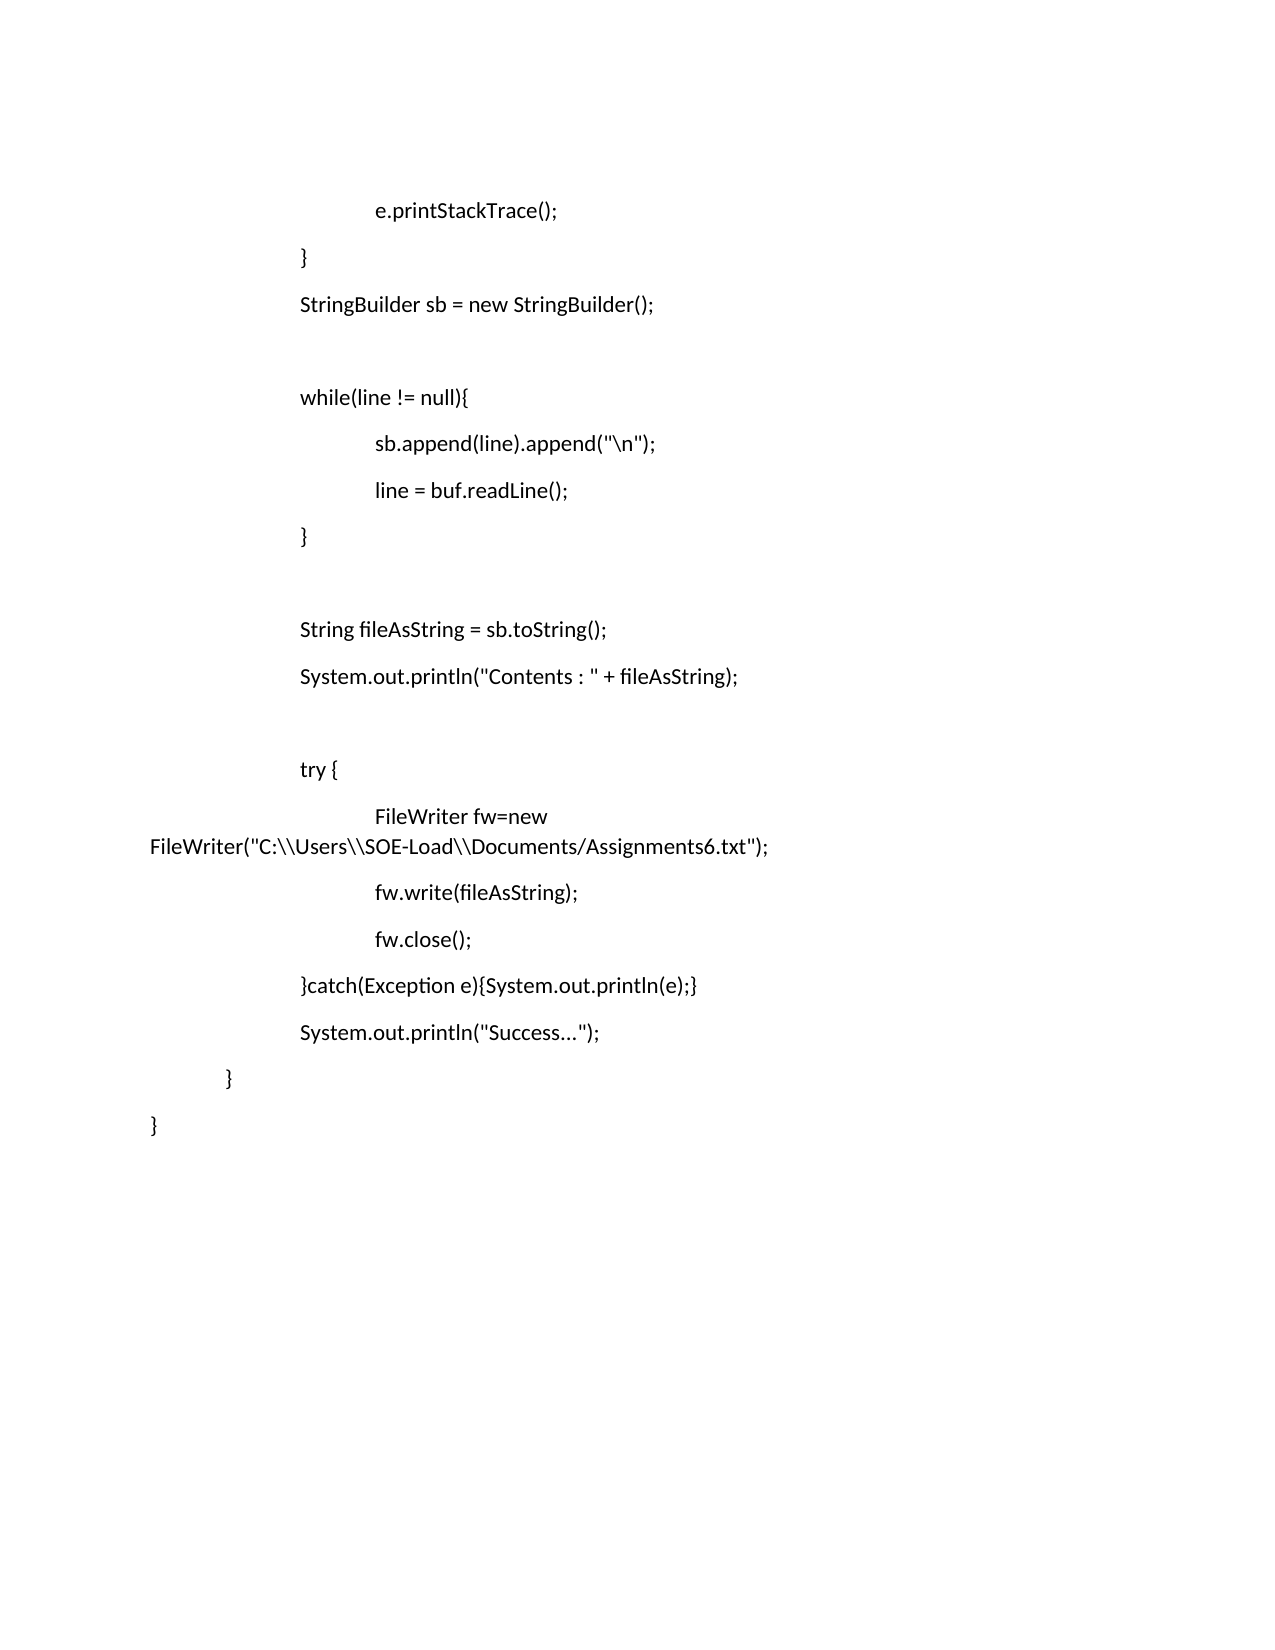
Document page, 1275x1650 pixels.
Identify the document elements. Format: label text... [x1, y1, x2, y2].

text }catch(Exception e){System.out.println(e);} [150, 971, 1125, 999]
text fw.close(); [150, 925, 1125, 953]
text line = buf.readLine(); [150, 476, 1125, 504]
text FileWriter fw=new FileWriter("C:\\Users\\SOE-Load\\Documents/Assignments6.txt"); [150, 802, 1125, 860]
text sb.append(line).append("\n"); [150, 429, 1125, 457]
text } [150, 1064, 1125, 1093]
text e.printStackTrace(); [150, 197, 1125, 224]
text System.out.println("Contents : " + fileAsString); [150, 662, 1125, 690]
text fw.write(fileAsString); [150, 878, 1125, 906]
text } [150, 1111, 1125, 1139]
text } [150, 522, 1125, 551]
text System.out.println("Success..."); [150, 1018, 1125, 1046]
text } [150, 243, 1125, 271]
text while(line != null){ [150, 383, 1125, 411]
text StringBuilder sb = new StringBuilder(); [150, 290, 1125, 318]
text try { [150, 755, 1125, 783]
text String fileAsString = sb.toString(); [150, 616, 1125, 644]
